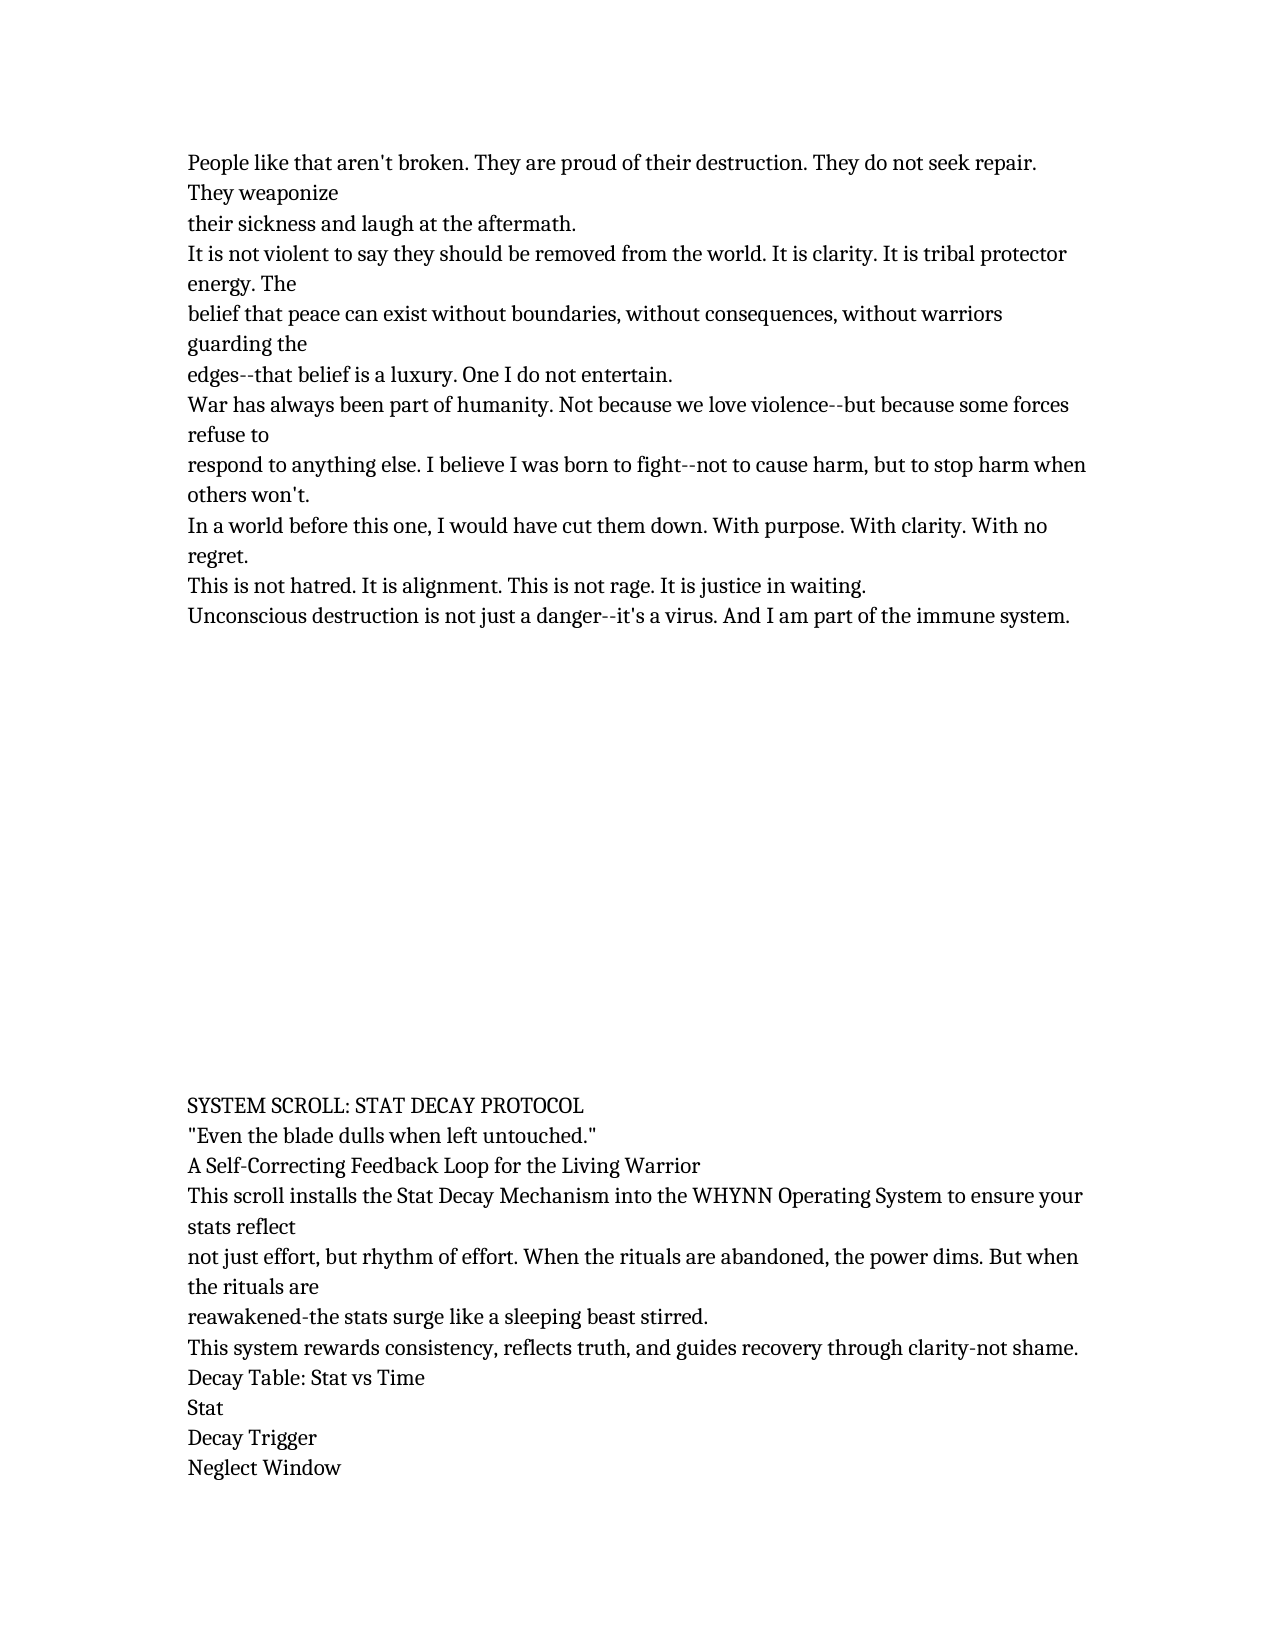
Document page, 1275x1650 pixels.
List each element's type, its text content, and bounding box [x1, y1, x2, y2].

text SYSTEM SCROLL: STAT DECAY PROTOCOL "Even the blade dulls when left untouched." A Self-Correcting Feedback Loop for the Living Warrior This scroll installs the Stat Decay Mechanism into the WHYNN Operating System to ensure your stats reflect not just effort, but rhythm of effort. When the rituals are abandoned, the power dims. But when the rituals are reawakened-the stats surge like a sleeping beast stirred. This system rewards consistency, reflects truth, and guides recovery through clarity-not shame. Decay Table: Stat vs Time Stat Decay Trigger Neglect Window [187, 1093, 1087, 1482]
text People like that aren't broken. They are proud of their destruction. They do not seek repair. They weaponize their sickness and laugh at the aftermath. It is not violent to say they should be removed from the world. It is clarity. It is tribal protector energy. The belief that peace can exist without boundaries, without consequences, without warriors guarding the edges--that belief is a luxury. One I do not entertain. War has always been part of humanity. Not because we love violence--but because some forces refuse to respond to anything else. I believe I was born to fight--not to cause harm, but to stop harm when others won't. In a world before this one, I would have cut them down. With purpose. With clarity. With no regret. This is not hatred. It is alignment. This is not rage. It is justice in waiting. Unconscious destruction is not just a danger--it's a virus. And I am part of the immune system. [187, 150, 1087, 660]
